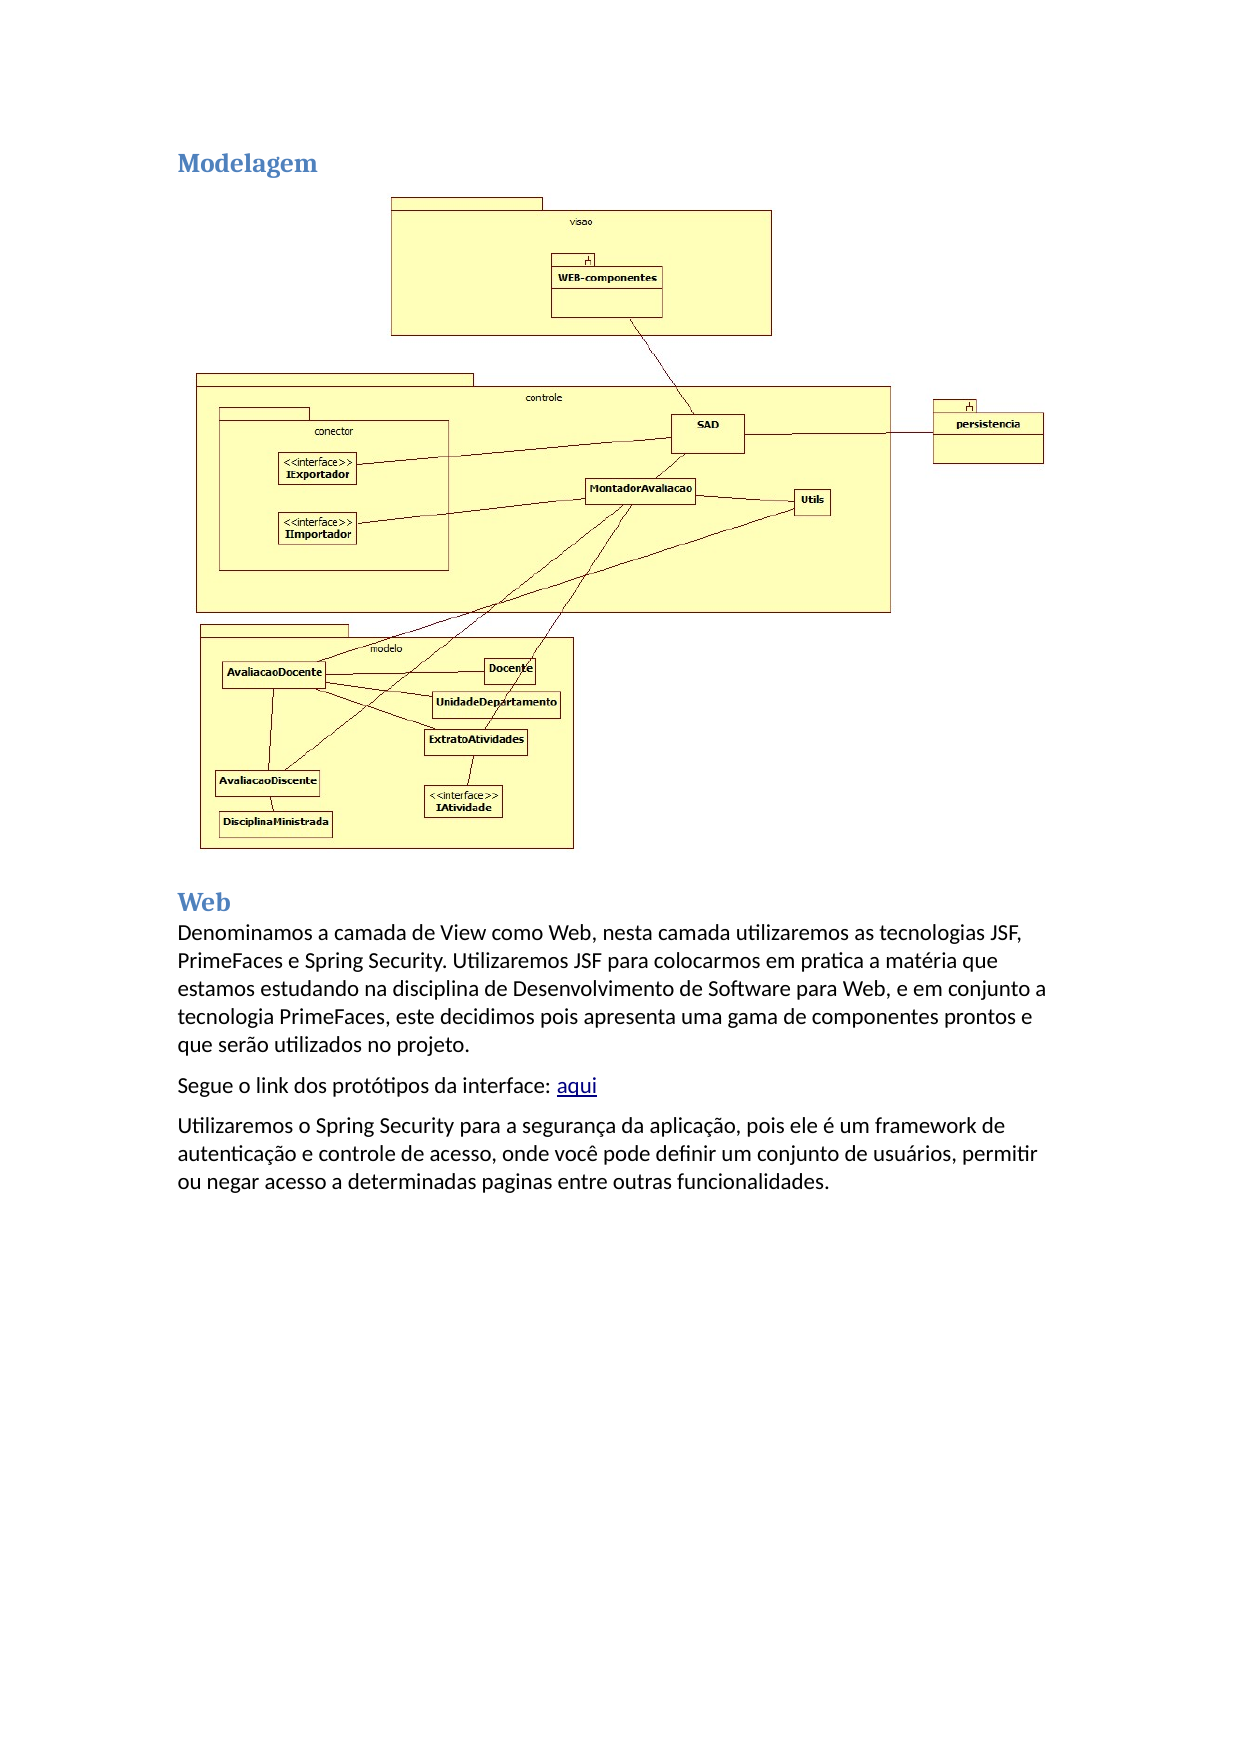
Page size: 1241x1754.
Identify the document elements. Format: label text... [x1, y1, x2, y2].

picture [177, 178, 1062, 867]
subtitle Modelagem [177, 148, 1063, 179]
text Utilizaremos o Spring Security para a segurança da aplicação, pois ele é um framework de autenticação e controle de acesso, onde você pode definir um conjunto de usuários, permitir ou negar acesso a determinadas paginas entre outras funcionalidades. [177, 1111, 1063, 1196]
text Denominamos a camada de View como Web, nesta camada utilizaremos as tecnologias JSF, PrimeFaces e Spring Security. Utilizaremos JSF para colocarmos em pratica a matéria que estamos estudando na disciplina de Desenvolvimento de Software para Web, e em conjunto a tecnologia PrimeFaces, este decidimos pois apresenta uma gama de componentes prontos e que serão utilizados no projeto. [177, 918, 1063, 1058]
subtitle Web [177, 887, 1063, 918]
text Segue o link dos protótipos da interface: aqui [177, 1071, 1063, 1099]
